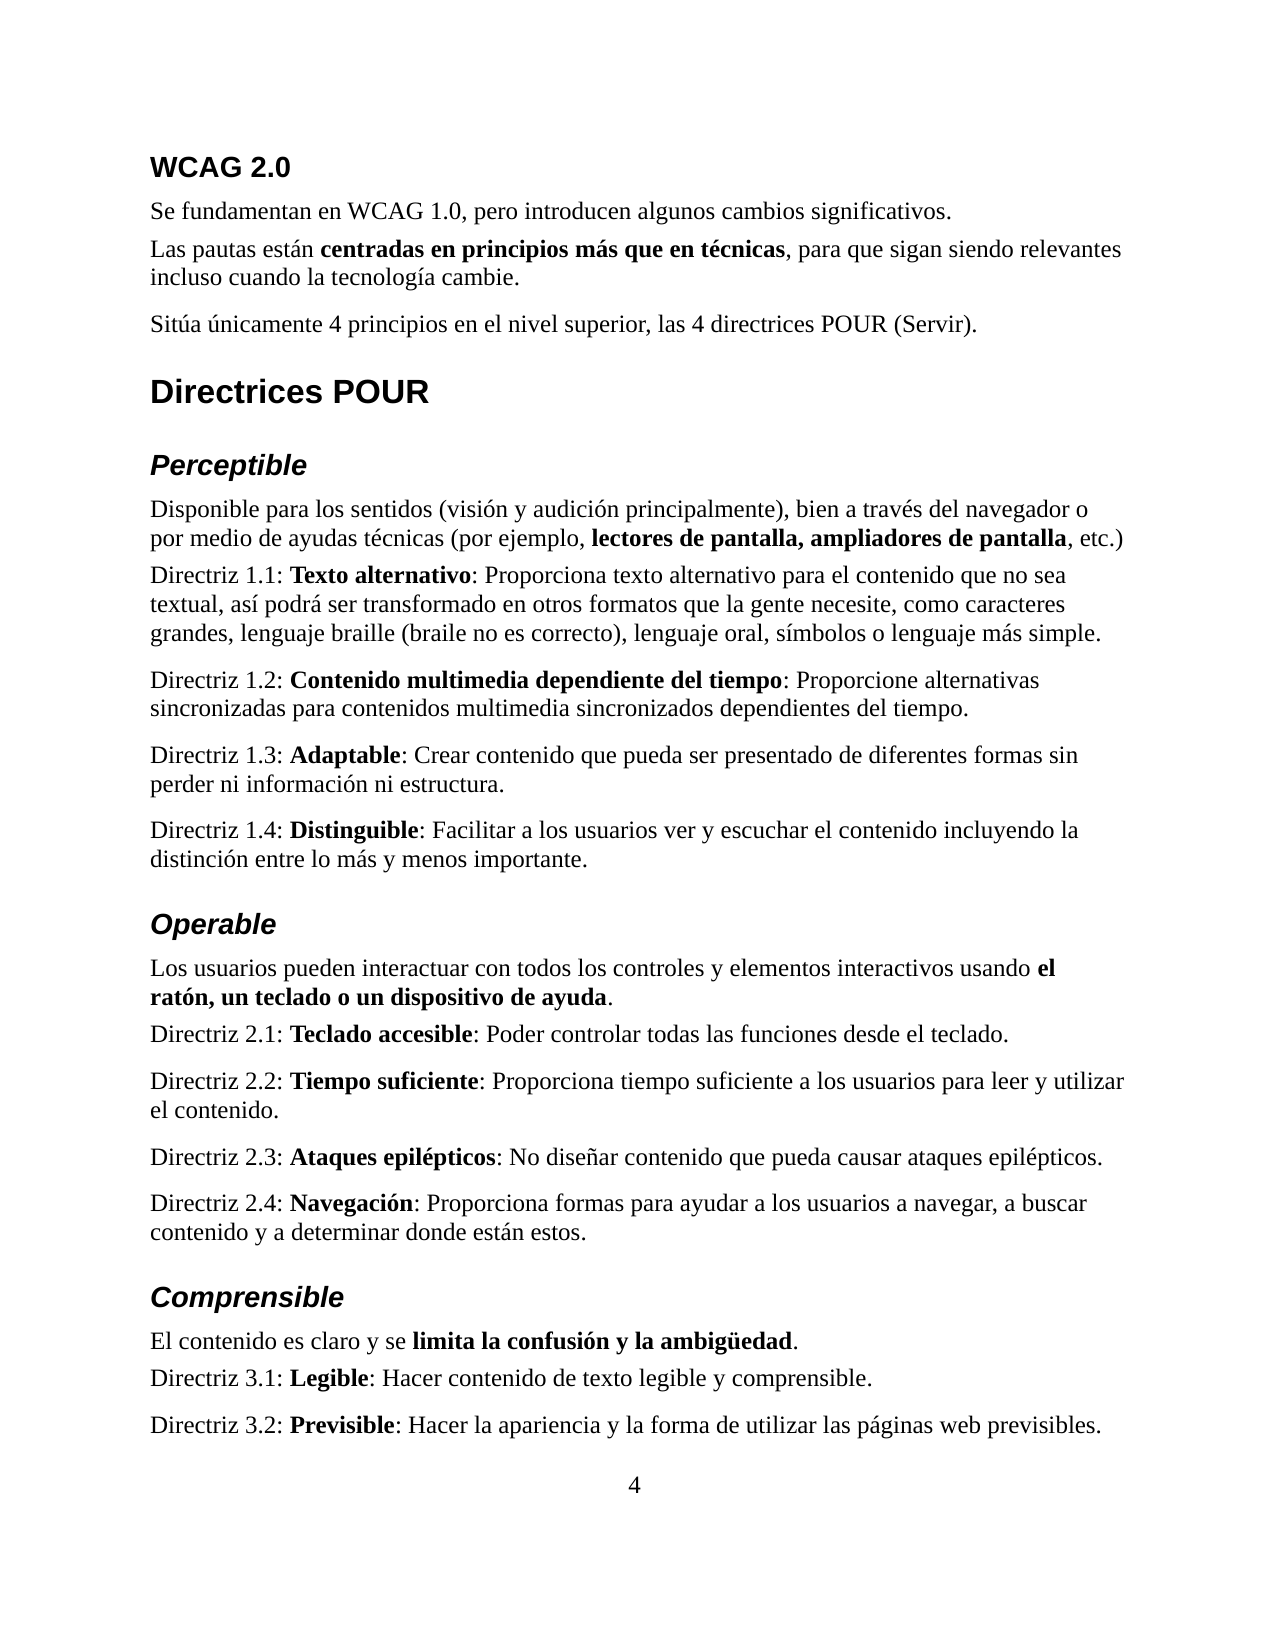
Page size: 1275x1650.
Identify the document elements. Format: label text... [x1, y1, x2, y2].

subtitle Directrices POUR [150, 372, 1125, 411]
text Sitúa únicamente 4 principios en el nivel superior, las 4 directrices POUR (Servir). [150, 309, 1125, 338]
text Directriz 2.1: Teclado accesible: Poder controlar todas las funciones desde el teclado. [150, 1019, 1125, 1048]
text Directriz 1.3: Adaptable: Crear contenido que pueda ser presentado de diferentes formas sin perder ni información ni estructura. [150, 740, 1125, 798]
text Se fundamentan en WCAG 1.0, pero introducen algunos cambios significativos. [150, 196, 1125, 225]
text Directriz 3.2: Previsible: Hacer la apariencia y la forma de utilizar las páginas web previsibles. [150, 1410, 1125, 1439]
subtitle Comprensible [150, 1280, 1125, 1313]
text Las pautas están centradas en principios más que en técnicas, para que sigan siendo relevantes incluso cuando la tecnología cambie. [150, 234, 1125, 291]
text Directriz 1.1: Texto alternativo: Proporciona texto alternativo para el contenido que no sea textual, así podrá ser transformado en otros formatos que la gente necesite, como caracteres grandes, lenguaje braille (braile no es correcto), lenguaje oral, símbolos o lenguaje más simple. [150, 561, 1125, 647]
text Directriz 2.2: Tiempo suficiente: Proporciona tiempo suficiente a los usuarios para leer y utilizar el contenido. [150, 1066, 1125, 1124]
text Directriz 1.2: Contenido multimedia dependiente del tiempo: Proporcione alternativas sincronizadas para contenidos multimedia sincronizados dependientes del tiempo. [150, 665, 1125, 722]
subtitle Perceptible [150, 448, 1125, 482]
text Directriz 3.1: Legible: Hacer contenido de texto legible y comprensible. [150, 1363, 1125, 1392]
text Directriz 1.4: Distinguible: Facilitar a los usuarios ver y escuchar el contenido incluyendo la distinción entre lo más y menos importante. [150, 816, 1125, 873]
text Directriz 2.3: Ataques epilépticos: No diseñar contenido que pueda causar ataques epilépticos. [150, 1142, 1125, 1170]
text Los usuarios pueden interactuar con todos los controles y elementos interactivos usando el ratón, un teclado o un dispositivo de ayuda. [150, 953, 1125, 1011]
text Directriz 2.4: Navegación: Proporciona formas para ayudar a los usuarios a navegar, a buscar contenido y a determinar donde están estos. [150, 1188, 1125, 1246]
subtitle Operable [150, 907, 1125, 941]
text El contenido es claro y se limita la confusión y la ambigüedad. [150, 1326, 1125, 1354]
text Disponible para los sentidos (visión y audición principalmente), bien a través del navegador o por medio de ayudas técnicas (por ejemplo, lectores de pantalla, ampliadores de pantalla, etc.) [150, 494, 1125, 552]
subtitle WCAG 2.0 [150, 150, 1125, 183]
